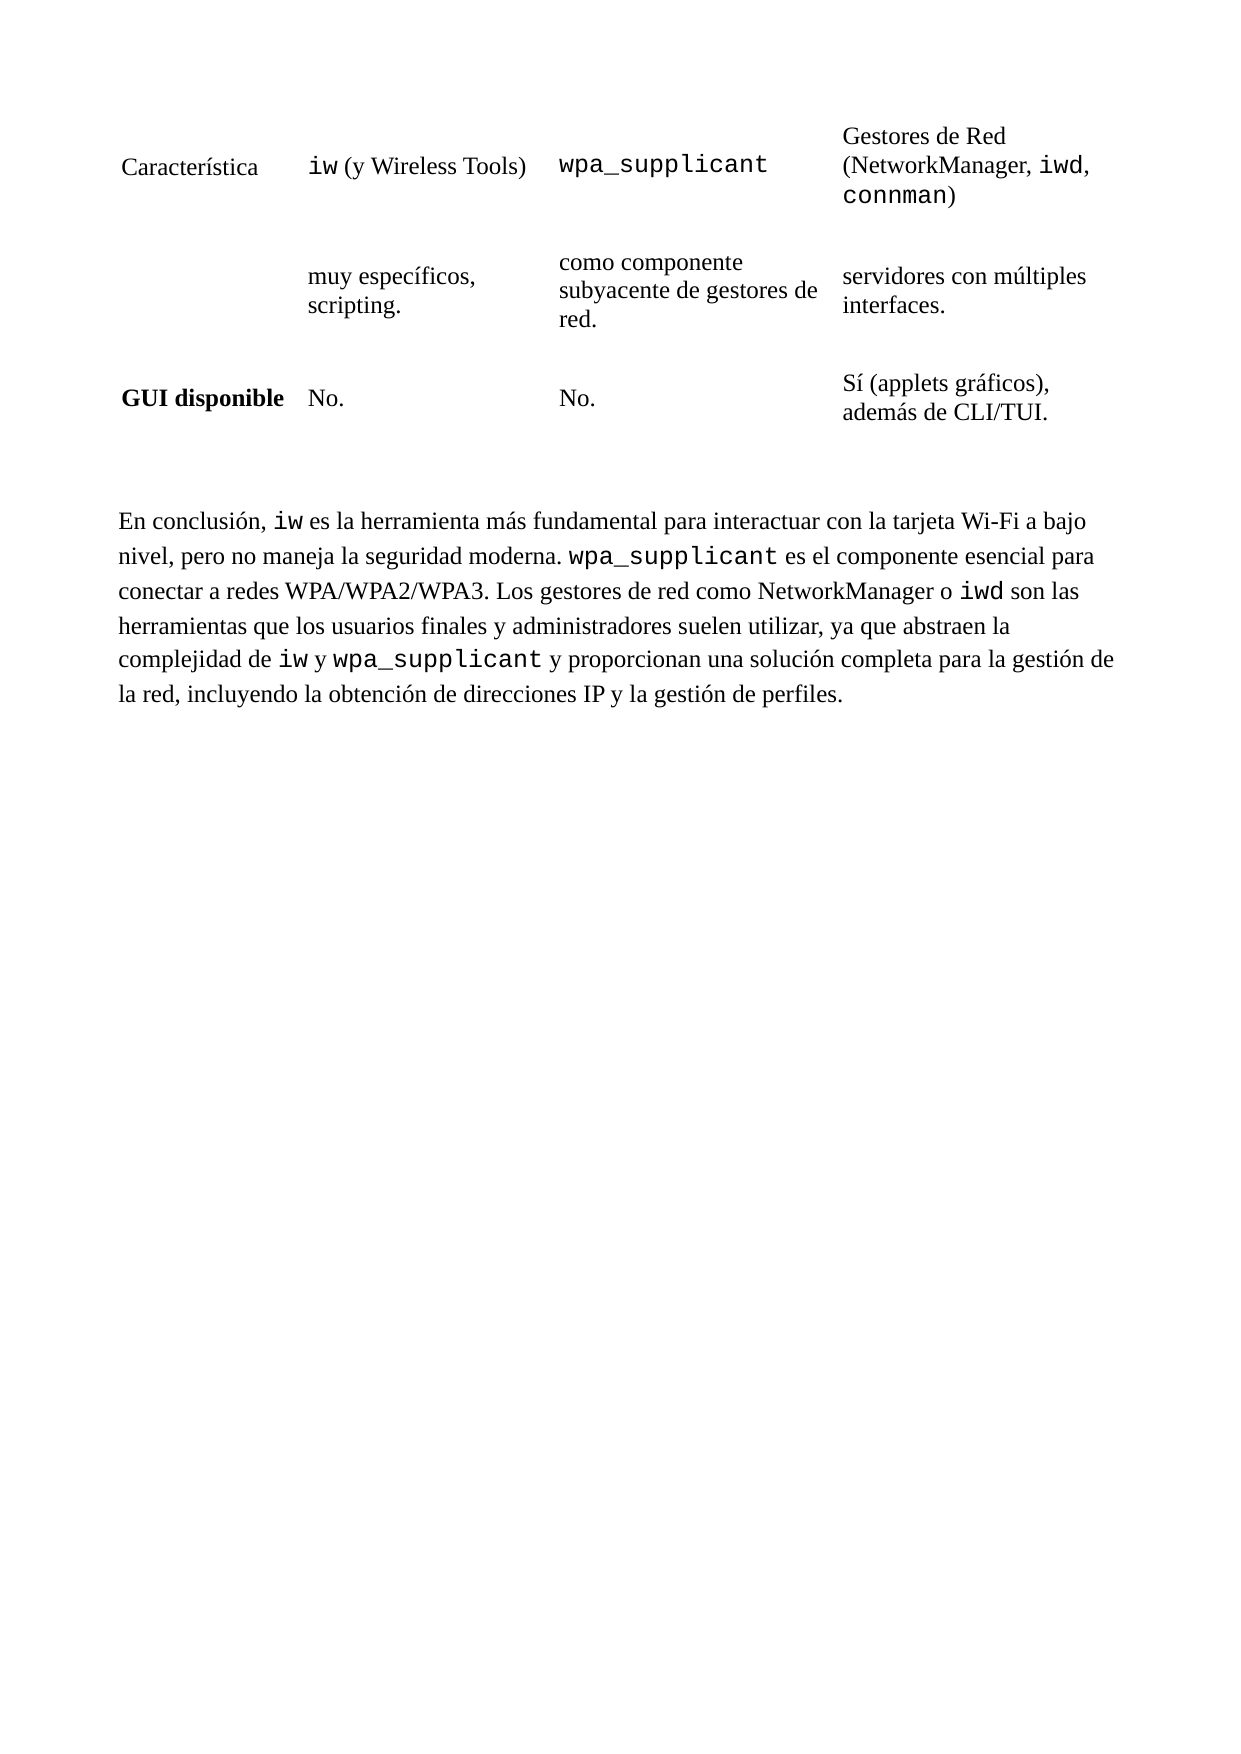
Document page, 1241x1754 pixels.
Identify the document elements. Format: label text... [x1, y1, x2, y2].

table_header Característica [118, 118, 305, 244]
table_cell como componente subyacente de gestores de red. [556, 244, 839, 365]
table_cell Sí (applets gráficos), además de CLI/TUI. [839, 365, 1122, 458]
table_cell No. [305, 365, 556, 458]
table_cell [118, 244, 305, 365]
table_header iw (y Wireless Tools) [305, 118, 556, 244]
table_cell GUI disponible [118, 365, 305, 458]
table_cell muy específicos, scripting. [305, 244, 556, 365]
table_cell servidores con múltiples interfaces. [839, 244, 1122, 365]
table_cell No. [556, 365, 839, 458]
table_header wpa_supplicant [556, 118, 839, 244]
table_header Gestores de Red (NetworkManager, iwd, connman) [839, 118, 1122, 244]
text En conclusión, iw es la herramienta más fundamental para interactuar con la tarjeta Wi-Fi a bajo nivel, pero no maneja la seguridad moderna. wpa_supplicant es el componente esencial para conectar a redes WPA/WPA2/WPA3. Los gestores de red como NetworkManager o iwd son las herramientas que los usuarios finales y administradores suelen utilizar, ya que abstraen la complejidad de iw y wpa_supplicant y proporcionan una solución completa para la gestión de la red, incluyendo la obtención de direcciones IP y la gestión de perfiles. [118, 506, 1122, 708]
